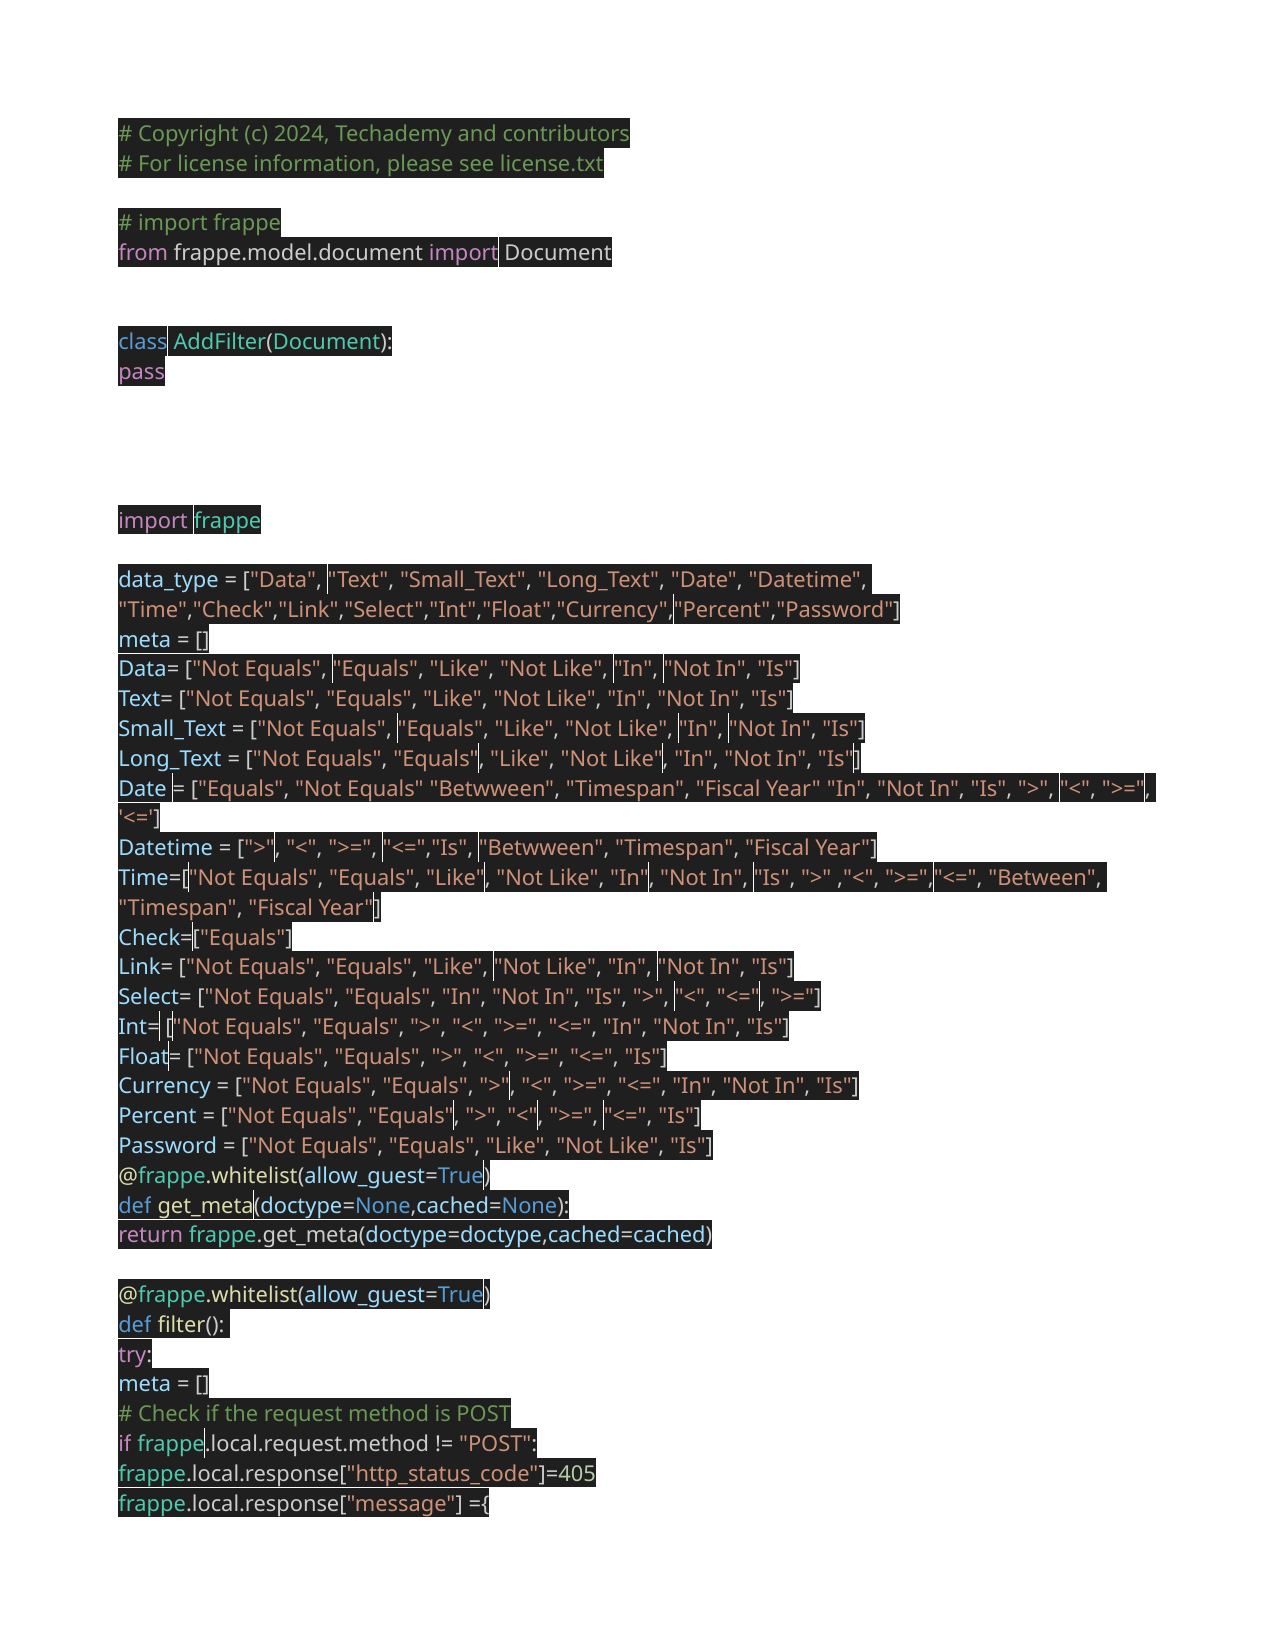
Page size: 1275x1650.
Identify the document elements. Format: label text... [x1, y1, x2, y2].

text Link= ["Not Equals", "Equals", "Like", "Not Like", "In", "Not In", "Is"] [118, 951, 1157, 981]
text Time=["Not Equals", "Equals", "Like", "Not Like", "In", "Not In", "Is", ">" ,"<", ">=","<=", "Between", "Timespan", "Fiscal Year"] [118, 862, 1157, 922]
text from frappe.model.document import Document [118, 237, 1157, 267]
text # For license information, please see license.txt [118, 148, 1157, 178]
text return frappe.get_meta(doctype=doctype,cached=cached) [118, 1219, 1157, 1249]
text Long_Text = ["Not Equals", "Equals", "Like", "Not Like", "In", "Not In", "Is"] [118, 743, 1157, 773]
text # Copyright (c) 2024, Techademy and contributors [118, 118, 1157, 148]
text Float= ["Not Equals", "Equals", ">", "<", ">=", "<=", "Is"] [118, 1041, 1157, 1071]
text pass [118, 356, 1157, 386]
text def get_meta(doctype=None,cached=None): [118, 1190, 1157, 1219]
text import frappe [118, 504, 1157, 534]
text data_type = ["Data", "Text", "Small_Text", "Long_Text", "Date", "Datetime", "Time","Check","Link","Select","Int","Float","Currency","Percent","Password"] [118, 564, 1157, 624]
text Text= ["Not Equals", "Equals", "Like", "Not Like", "In", "Not In", "Is"] [118, 683, 1157, 713]
text frappe.local.response["http_status_code"]=405 [118, 1458, 1157, 1487]
text frappe.local.response["message"] ={ [118, 1487, 1157, 1517]
text try: [118, 1338, 1157, 1368]
text # Check if the request method is POST [118, 1398, 1157, 1428]
text @frappe.whitelist(allow_guest=True) [118, 1160, 1157, 1190]
text class AddFilter(Document): [118, 326, 1157, 356]
text def filter(): [118, 1309, 1157, 1338]
text @frappe.whitelist(allow_guest=True) [118, 1279, 1157, 1309]
text meta = [] [118, 1368, 1157, 1398]
text Select= ["Not Equals", "Equals", "In", "Not In", "Is", ">", "<", "<=", ">="] [118, 981, 1157, 1011]
text Datetime = [">", "<", ">=", "<=","Is", "Betwween", "Timespan", "Fiscal Year"] [118, 832, 1157, 862]
text Percent = ["Not Equals", "Equals", ">", "<", ">=", "<=", "Is"] [118, 1100, 1157, 1130]
text Date = ["Equals", "Not Equals" "Betwween", "Timespan", "Fiscal Year" "In", "Not In", "Is", ">", "<", ">=", '<='] [118, 773, 1157, 832]
text Data= ["Not Equals", "Equals", "Like", "Not Like", "In", "Not In", "Is"] [118, 653, 1157, 683]
text # import frappe [118, 207, 1157, 237]
text Password = ["Not Equals", "Equals", "Like", "Not Like", "Is"] [118, 1130, 1157, 1160]
text Small_Text = ["Not Equals", "Equals", "Like", "Not Like", "In", "Not In", "Is"] [118, 713, 1157, 743]
text Int= ["Not Equals", "Equals", ">", "<", ">=", "<=", "In", "Not In", "Is"] [118, 1011, 1157, 1041]
text Currency = ["Not Equals", "Equals", ">", "<", ">=", "<=", "In", "Not In", "Is"] [118, 1071, 1157, 1100]
text meta = [] [118, 624, 1157, 653]
text if frappe.local.request.method != "POST": [118, 1428, 1157, 1458]
text Check=["Equals"] [118, 922, 1157, 951]
